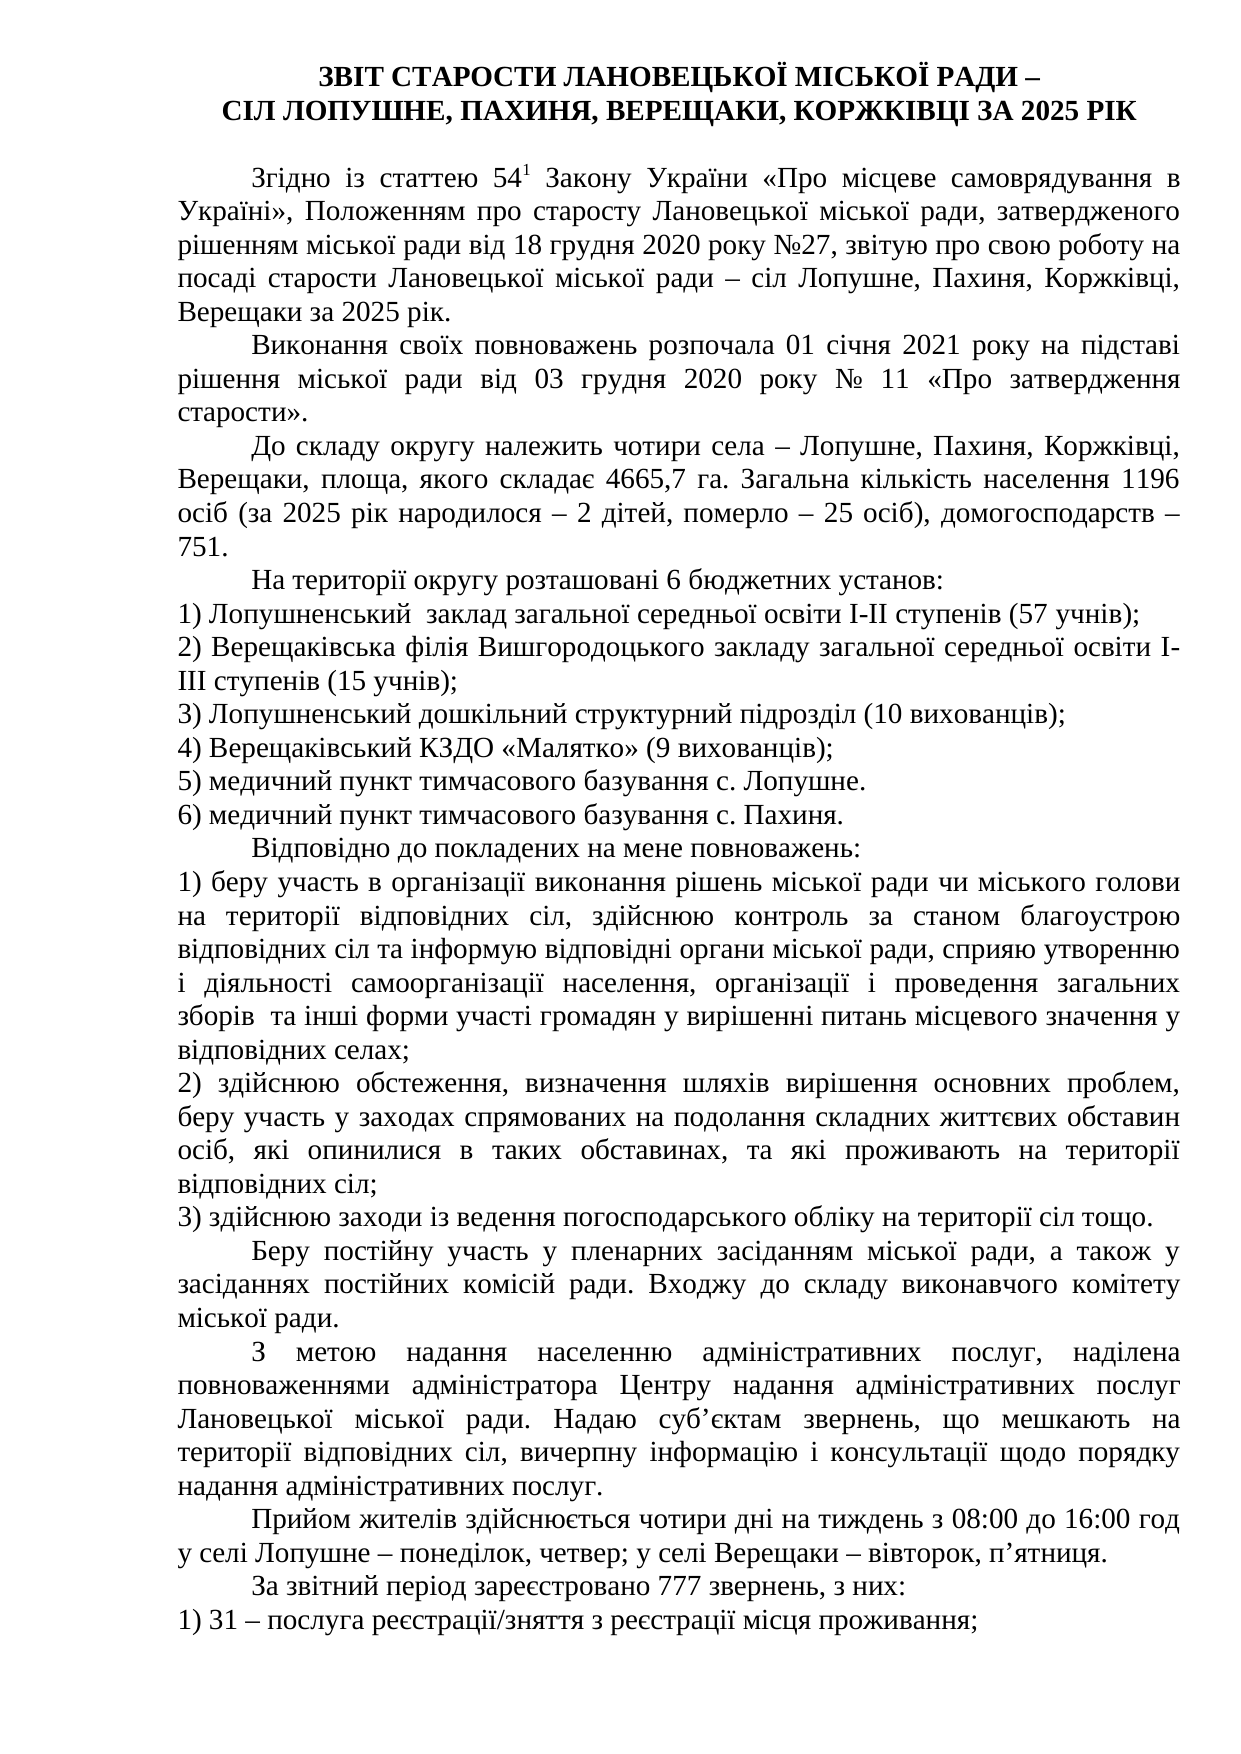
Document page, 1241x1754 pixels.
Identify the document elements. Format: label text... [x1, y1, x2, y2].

text Прийом жителів здійснюється чотири дні на тиждень з 08:00 до 16:00 год у селі Лопушне – понеділок, четвер; у селі Верещаки – вівторок, п’ятниця. [177, 1501, 1181, 1568]
text 1) беру участь в організації виконання рішень міської ради чи міського голови на території відповідних сіл, здійснюю контроль за станом благоустрою відповідних сіл та інформую відповідні органи міської ради, сприяю утворенню і діяльності самоорганізації населення, організації і проведення загальних зборів та інші форми участі громадян у вирішенні питань місцевого значення у відповідних селах; [177, 864, 1181, 1065]
text 3) Лопушненський дошкільний структурний підрозділ (10 вихованців); [177, 696, 1181, 730]
text 2) Верещаківська філія Вишгородоцького закладу загальної середньої освіти І-ІІІ ступенів (15 учнів); [177, 629, 1181, 696]
text З метою надання населенню адміністративних послуг, наділена повноваженнями адміністратора Центру надання адміністративних послуг Лановецької міської ради. Надаю суб’єктам звернень, що мешкають на території відповідних сіл, вичерпну інформацію і консультації щодо порядку надання адміністративних послуг. [177, 1334, 1181, 1501]
text ЗВІТ СТАРОСТИ ЛАНОВЕЦЬКОЇ МІСЬКОЇ РАДИ – [177, 59, 1181, 93]
text 1) Лопушненський заклад загальної середньої освіти І-ІІ ступенів (57 учнів); [177, 596, 1181, 629]
text Беру постійну участь у пленарних засіданням міської ради, а також у засіданнях постійних комісій ради. Входжу до складу виконавчого комітету міської ради. [177, 1233, 1181, 1334]
text СІЛ ЛОПУШНЕ, ПАХИНЯ, ВЕРЕЩАКИ, КОРЖКІВЦІ ЗА 2025 РІК [177, 93, 1181, 126]
text 6) медичний пункт тимчасового базування с. Пахиня. [177, 797, 1181, 831]
text 4) Верещаківський КЗДО «Малятко» (9 вихованців); [177, 730, 1181, 763]
text 2) здійснюю обстеження, визначення шляхів вирішення основних проблем, беру участь у заходах спрямованих на подолання складних життєвих обставин осіб, які опинилися в таких обставинах, та які проживають на території відповідних сіл; [177, 1065, 1181, 1199]
text За звітний період зареєстровано 777 звернень, з них: [177, 1568, 1181, 1602]
text Виконання своїх повноважень розпочала 01 січня 2021 року на підставі рішення міської ради від 03 грудня 2020 року № 11 «Про затвердження старости». [177, 327, 1181, 428]
text На території округу розташовані 6 бюджетних установ: [177, 562, 1181, 596]
text 5) медичний пункт тимчасового базування с. Лопушне. [177, 763, 1181, 797]
text До складу округу належить чотири села – Лопушне, Пахиня, Коржківці, Верещаки, площа, якого складає 4665,7 га. Загальна кількість населення 1196 осіб (за 2025 рік народилося – 2 дітей, померло – 25 осіб), домогосподарств – 751. [177, 428, 1181, 562]
text Відповідно до покладених на мене повноважень: [177, 831, 1181, 864]
text 1) 31 – послуга реєстрації/зняття з реєстрації місця проживання; [177, 1602, 1181, 1636]
text 3) здійснюю заходи із ведення погосподарського обліку на території сіл тощо. [177, 1199, 1181, 1233]
text Згідно із статтею 541 Закону України «Про місцеве самоврядування в Україні», Положенням про старосту Лановецької міської ради, затвердженого рішенням міської ради від 18 грудня 2020 року №27, звітую про свою роботу на посаді старости Лановецької міської ради – сіл Лопушне, Пахиня, Коржківці, Верещаки за 2025 рік. [177, 160, 1181, 327]
